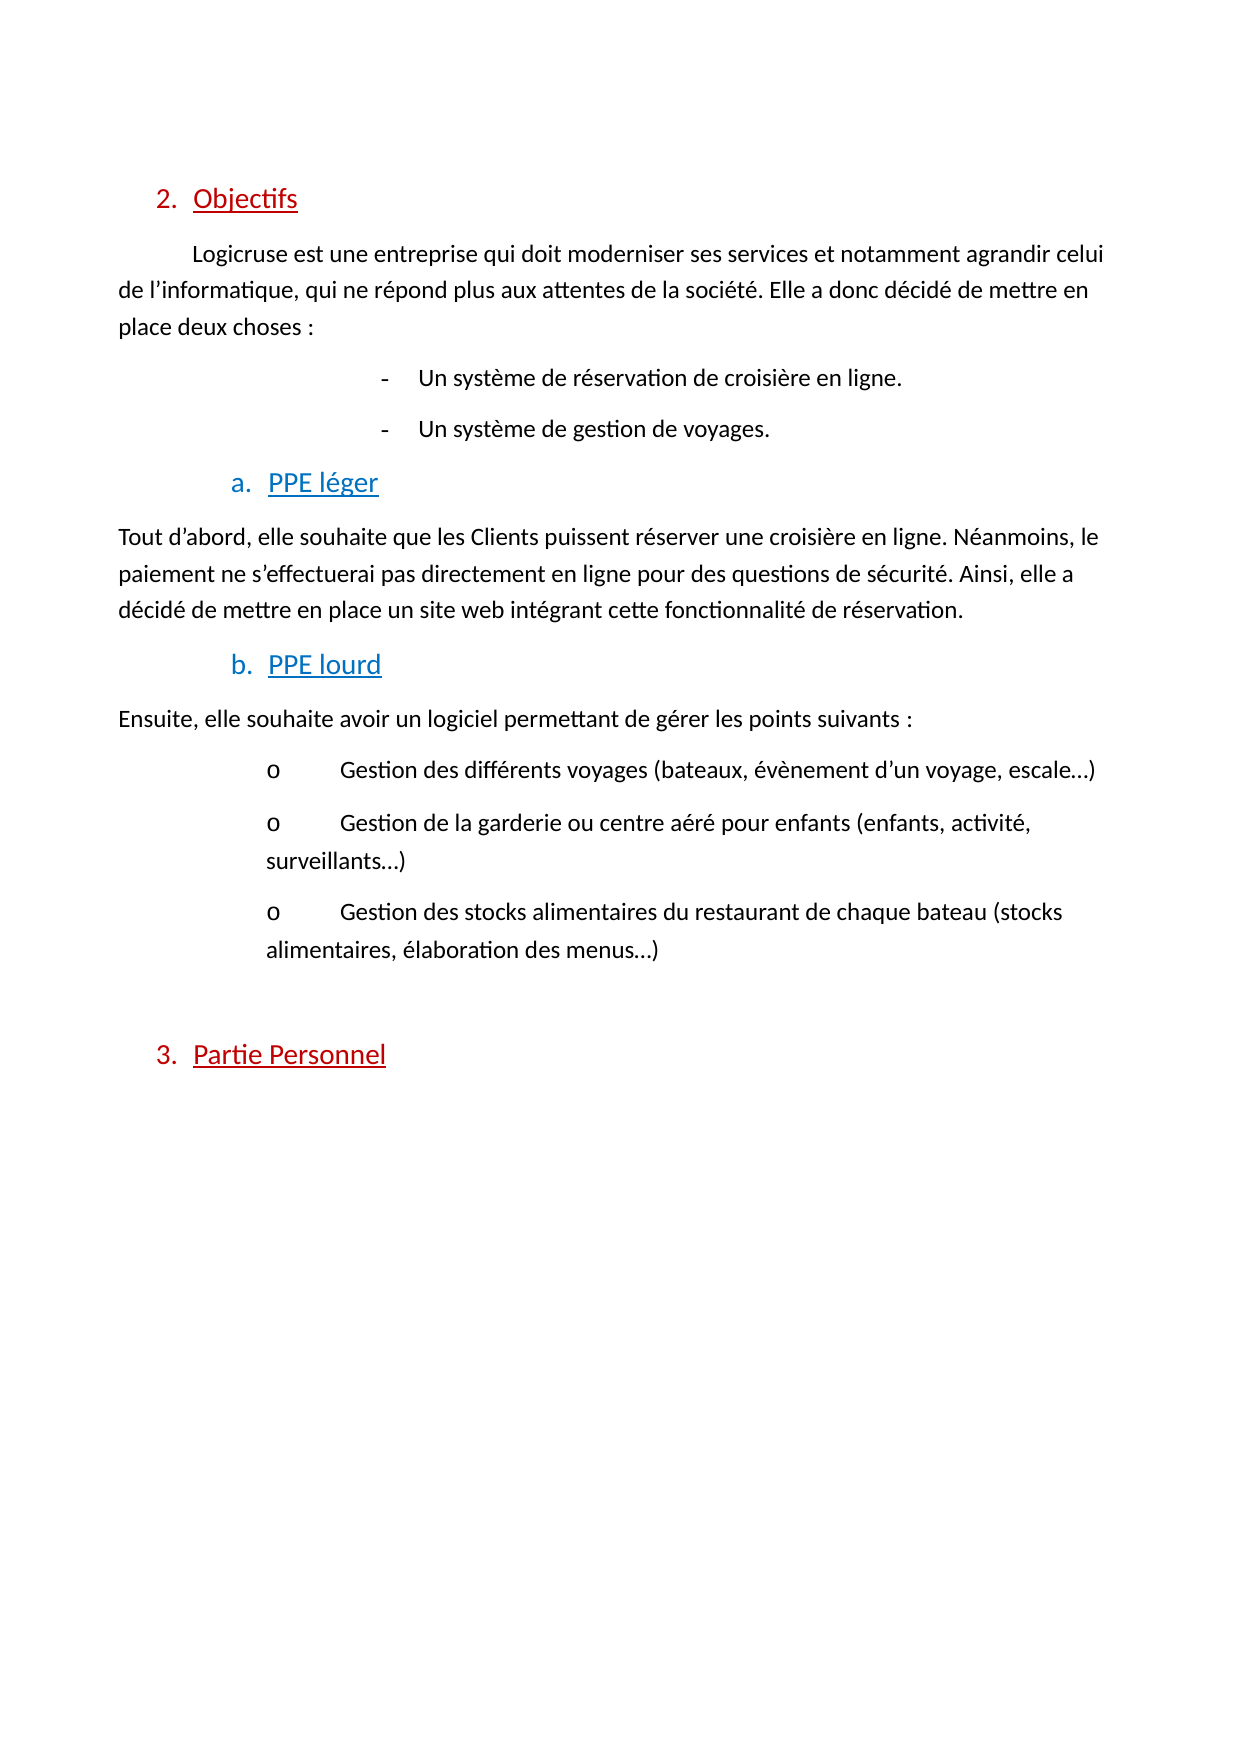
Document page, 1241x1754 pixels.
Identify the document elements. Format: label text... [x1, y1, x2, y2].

list Objectifs [156, 180, 1122, 216]
list PPE léger [231, 464, 1122, 500]
list Gestion des stocks alimentaires du restaurant de chaque bateau (stocks alimentaires, élaboration des menus…) [266, 896, 1122, 964]
list Partie Personnel [156, 1036, 1122, 1072]
list PPE lourd [231, 646, 1122, 681]
list Gestion des différents voyages (bateaux, évènement d’un voyage, escale…) [266, 754, 1122, 786]
text Ensuite, elle souhaite avoir un logiciel permettant de gérer les points suivants : [118, 703, 1122, 734]
text Tout d’abord, elle souhaite que les Clients puissent réserver une croisière en ligne. Néanmoins, le paiement ne s’effectuerai pas directement en ligne pour des questions de sécurité. Ainsi, elle a décidé de mettre en place un site web intégrant cette fonctionnalité de réservation. [118, 522, 1122, 625]
text Logicruse est une entreprise qui doit moderniser ses services et notamment agrandir celui de l’informatique, qui ne répond plus aux attentes de la société. Elle a donc décidé de mettre en place deux choses : [118, 238, 1122, 341]
list Un système de réservation de croisière en ligne. [381, 362, 1122, 392]
list Gestion de la garderie ou centre aéré pour enfants (enfants, activité, surveillants…) [266, 807, 1122, 875]
list Un système de gestion de voyages. [381, 413, 1122, 444]
